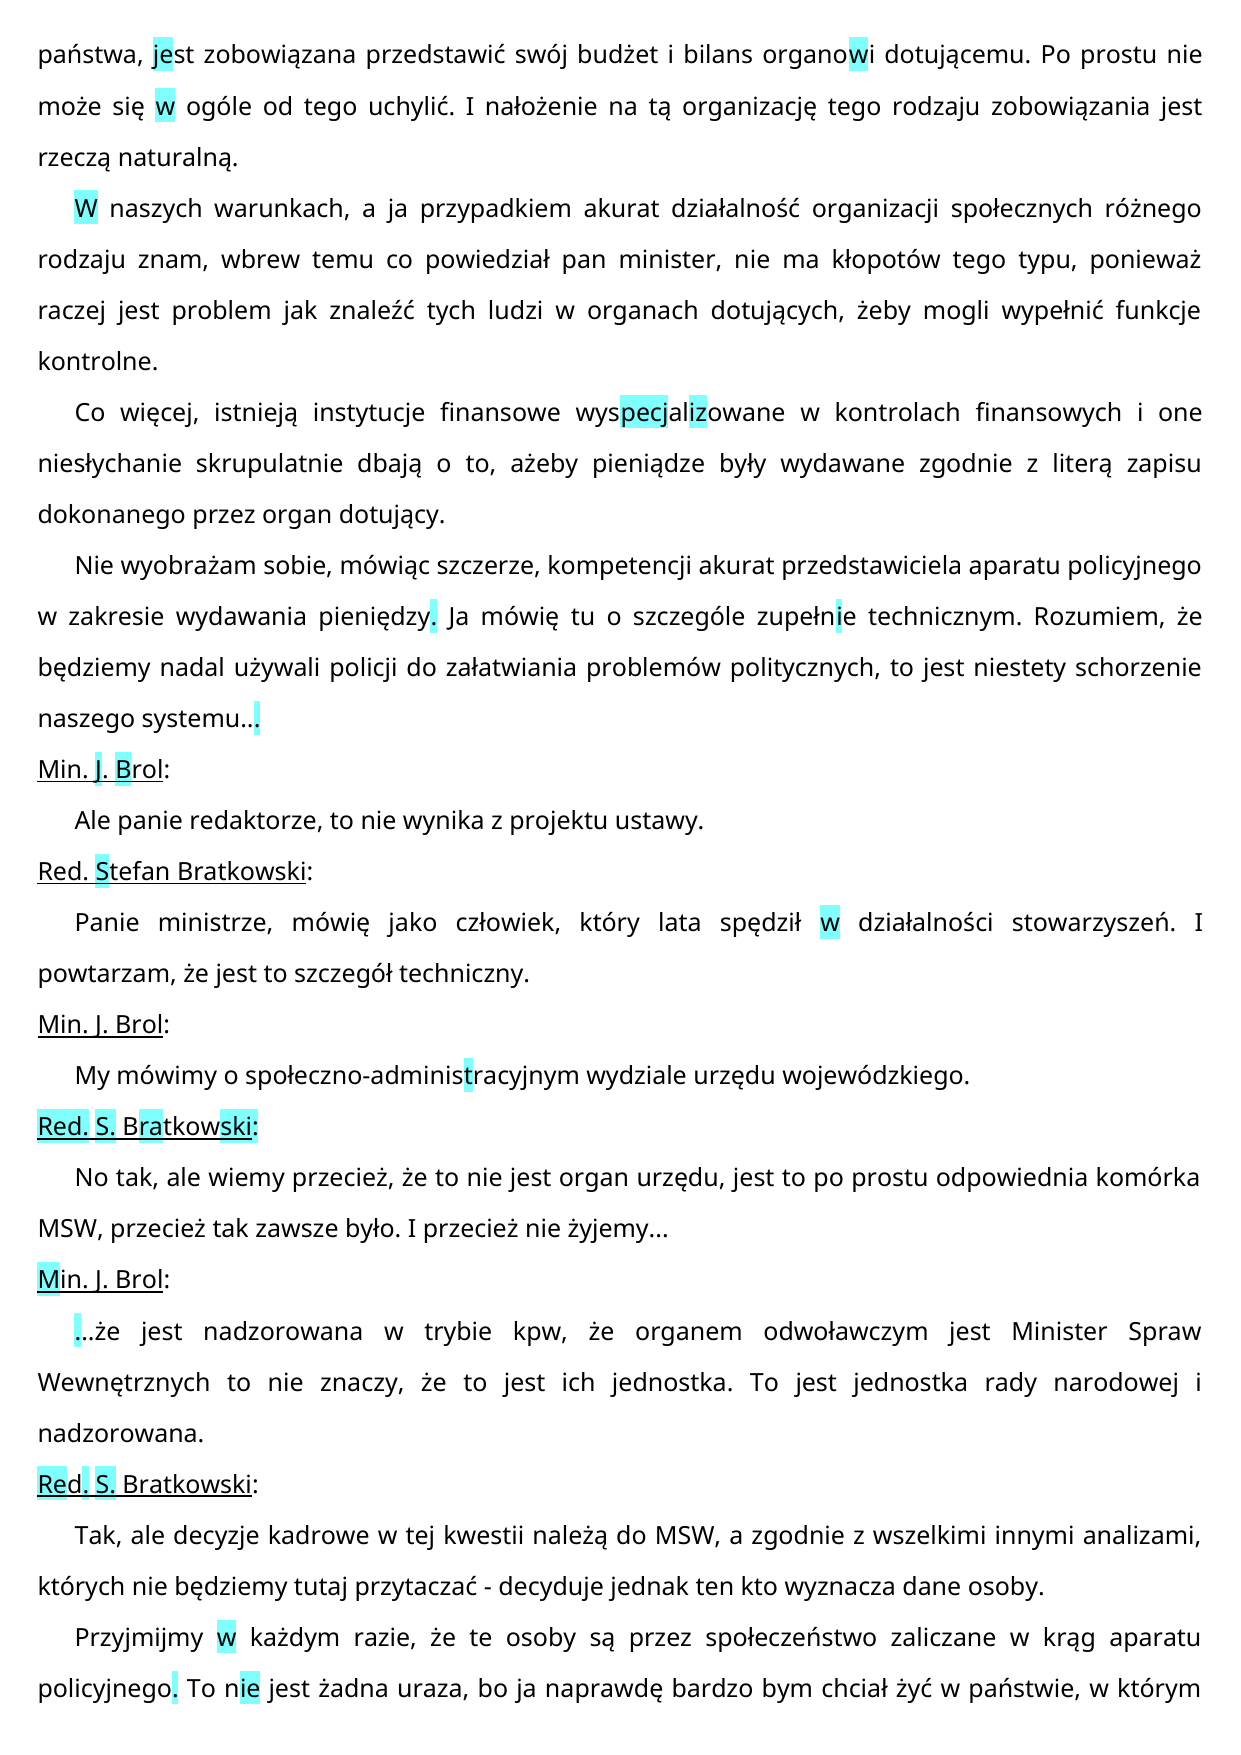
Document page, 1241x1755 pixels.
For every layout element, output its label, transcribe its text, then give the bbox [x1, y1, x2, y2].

text Tak, ale decyzje kadrowe w tej kwestii należą do MSW, a zgodnie z wszelkimi innymi analizami, których nie będziemy tutaj przytaczać - decyduje jednak ten kto wyznacza dane osoby. [37, 1517, 1203, 1602]
text No tak, ale wiemy przecież, że to nie jest organ urzędu, jest to po prostu odpowiednia komórka MSW, przecież tak zawsze było. I przecież nie żyjemy... [37, 1160, 1203, 1245]
text Panie ministrze, mówię jako człowiek, który lata spędził w działalności stowarzyszeń. I powtarzam, że jest to szczegół techniczny. [37, 905, 1203, 990]
text Red. S. Bratkowski: [37, 1109, 1203, 1143]
text Red. S. Bratkowski: [37, 1466, 1203, 1500]
text Nie wyobrażam sobie, mówiąc szczerze, kompetencji akurat przedstawiciela aparatu policyjnego w zakresie wydawania pieniędzy. Ja mówię tu o szczególe zupełnie technicznym. Rozumiem, że będziemy nadal używali policji do załatwiania problemów politycznych, to jest niestety schorzenie naszego systemu... [37, 548, 1203, 735]
text Red. Stefan Bratkowski: [37, 854, 1203, 888]
text Min. J. Brol: [37, 752, 1203, 786]
text My mówimy o społeczno-administracyjnym wydziale urzędu wojewódzkiego. [37, 1058, 1203, 1092]
text Przyjmijmy w każdym razie, że te osoby są przez społeczeństwo zaliczane w krąg aparatu policyjnego. To nie jest żadna uraza, bo ja naprawdę bardzo bym chciał żyć w państwie, w którym [37, 1619, 1203, 1704]
text Ale panie redaktorze, to nie wynika z projektu ustawy. [37, 803, 1203, 837]
text W naszych warunkach, a ja przypadkiem akurat działalność organizacji społecznych różnego rodzaju znam, wbrew temu co powiedział pan minister, nie ma kłopotów tego typu, ponieważ raczej jest problem jak znaleźć tych ludzi w organach dotujących, żeby mogli wypełnić funkcje kontrolne. [37, 190, 1203, 377]
text Co więcej, istnieją instytucje finansowe wyspecjalizowane w kontrolach finansowych i one niesłychanie skrupulatnie dbają o to, ażeby pieniądze były wydawane zgodnie z literą zapisu dokonanego przez organ dotujący. [37, 394, 1203, 531]
text Min. J. Brol: [37, 1007, 1203, 1041]
text państwa, jest zobowiązana przedstawić swój budżet i bilans organowi dotującemu. Po prostu nie może się w ogóle od tego uchylić. I nałożenie na tą organizację tego rodzaju zobowiązania jest rzeczą naturalną. [37, 37, 1203, 173]
text ...że jest nadzorowana w trybie kpw, że organem odwoławczym jest Minister Spraw Wewnętrznych to nie znaczy, że to jest ich jednostka. To jest jednostka rady narodowej i nadzorowana. [37, 1313, 1203, 1449]
text Min. J. Brol: [37, 1262, 1203, 1296]
